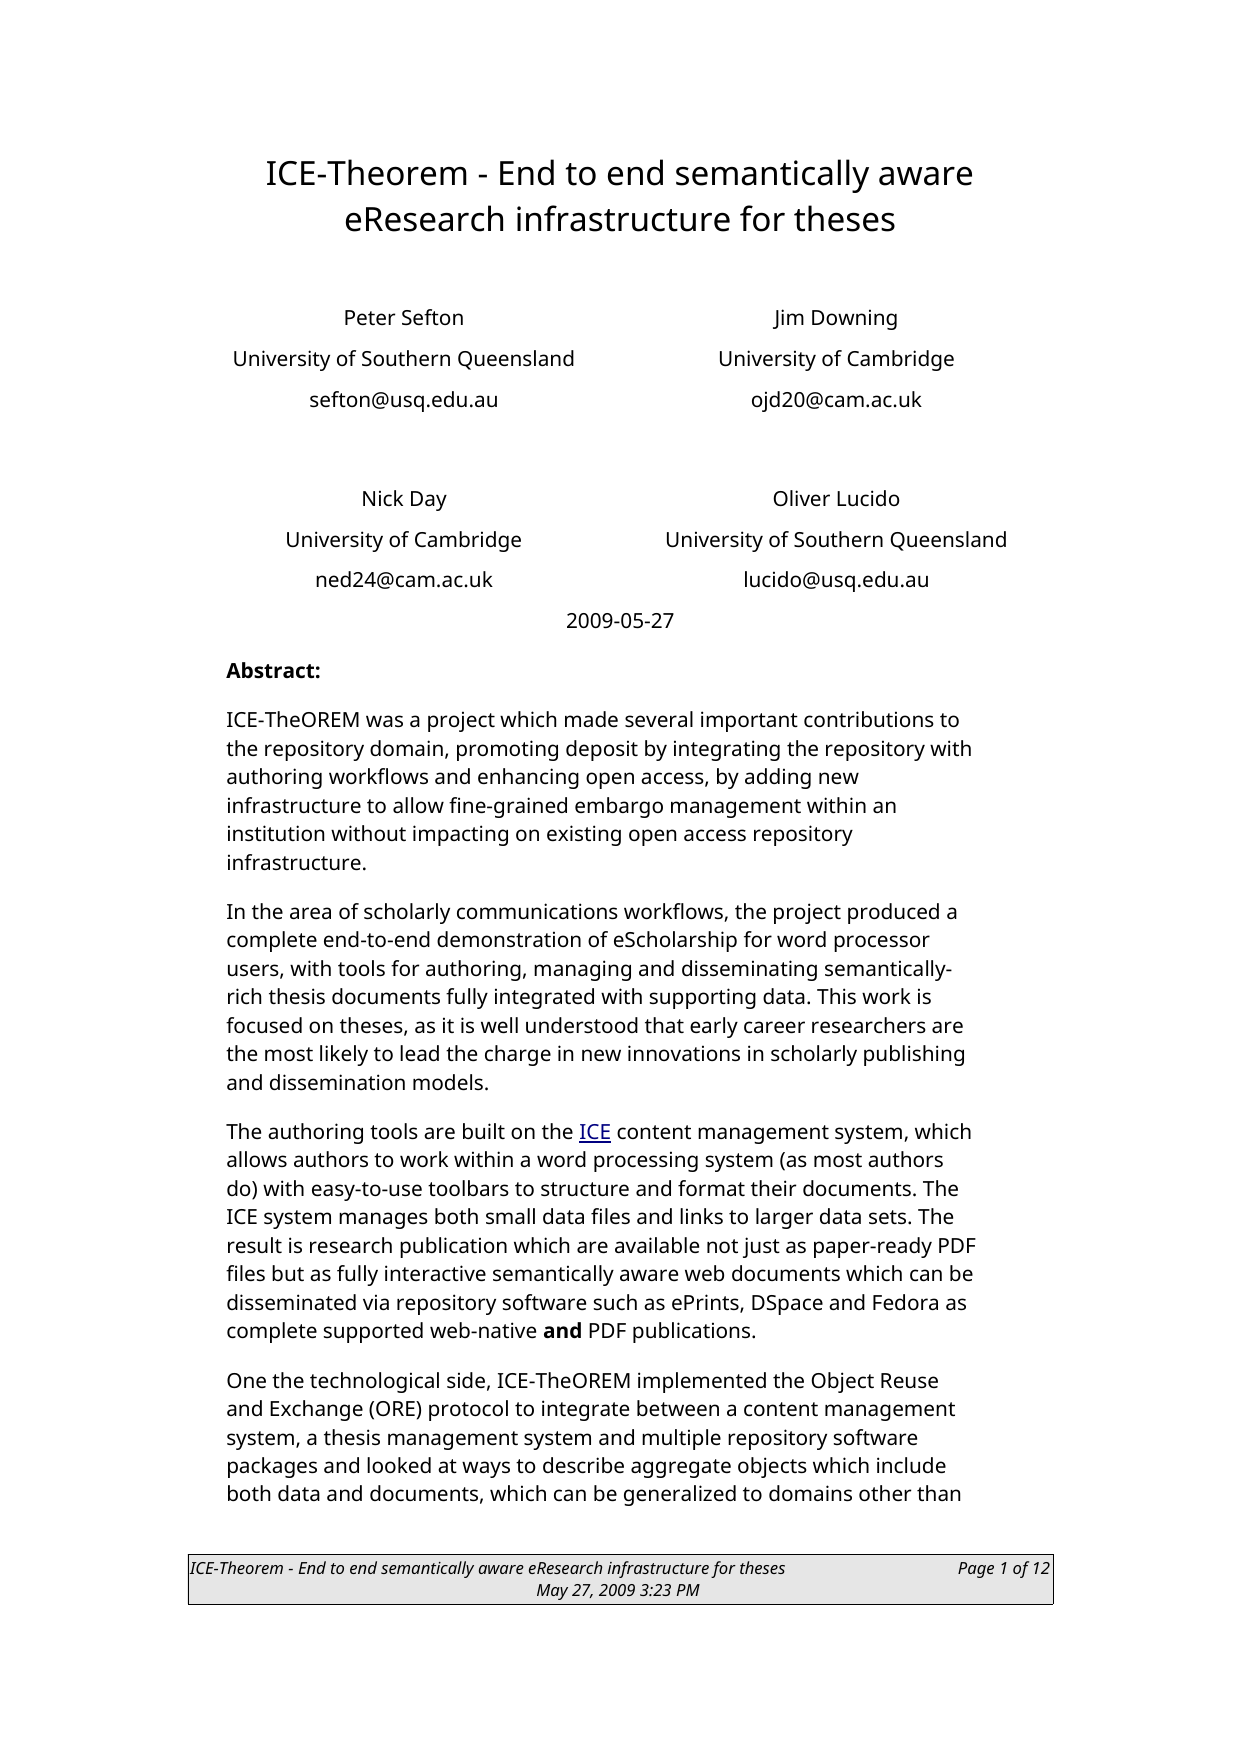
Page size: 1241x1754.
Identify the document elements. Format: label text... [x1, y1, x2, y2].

text In the area of scholarly communications workflows, the project produced a complete end-to-end demonstration of eScholarship for word processor users, with tools for authoring, managing and disseminating semantically-rich thesis documents fully integrated with supporting data. This work is focused on theses, as it is well understood that early career researchers are the most likely to lead the charge in new innovations in scholarly publishing and dissemination models. [226, 897, 978, 1096]
text Peter Sefton [187, 303, 620, 332]
text ojd20@cam.ac.uk [620, 385, 1053, 413]
text One the technological side, ICE-TheOREM implemented the Object Reuse and Exchange (ORE) protocol to integrate between a content management system, a thesis management system and multiple repository software packages and looked at ways to describe aggregate objects which include both data and documents, which can be generalized to domains other than [226, 1366, 978, 1508]
title ICE-Theorem - End to end semantically aware eResearch infrastructure for theses [187, 150, 1053, 241]
text University of Southern Queensland [187, 344, 620, 373]
text The authoring tools are built on the ICE content management system, which allows authors to work within a word processing system (as most authors do) with easy-to-use toolbars to structure and format their documents. The ICE system manages both small data files and links to larger data sets. The result is research publication which are available not just as paper-ready PDF files but as fully interactive semantically aware web documents which can be disseminated via repository software such as ePrints, DSpace and Fedora as complete supported web-native and PDF publications. [226, 1117, 978, 1345]
text Oliver Lucido [620, 484, 1053, 512]
text Jim Downing [620, 303, 1053, 332]
text University of Cambridge [620, 344, 1053, 373]
text Nick Day [187, 484, 620, 512]
text sefton@usq.edu.au [187, 385, 620, 413]
text ned24@cam.ac.uk [187, 566, 620, 594]
text ICE-TheOREM was a project which made several important contributions to the repository domain, promoting deposit by integrating the repository with authoring workflows and enhancing open access, by adding new infrastructure to allow fine-grained embargo management within an institution without impacting on existing open access repository infrastructure. [226, 705, 978, 876]
text University of Southern Queensland [620, 525, 1053, 553]
text Abstract: [226, 656, 978, 684]
text University of Cambridge [187, 525, 620, 553]
text lucido@usq.edu.au [620, 566, 1053, 594]
text 2009-05-27 [187, 606, 1053, 635]
